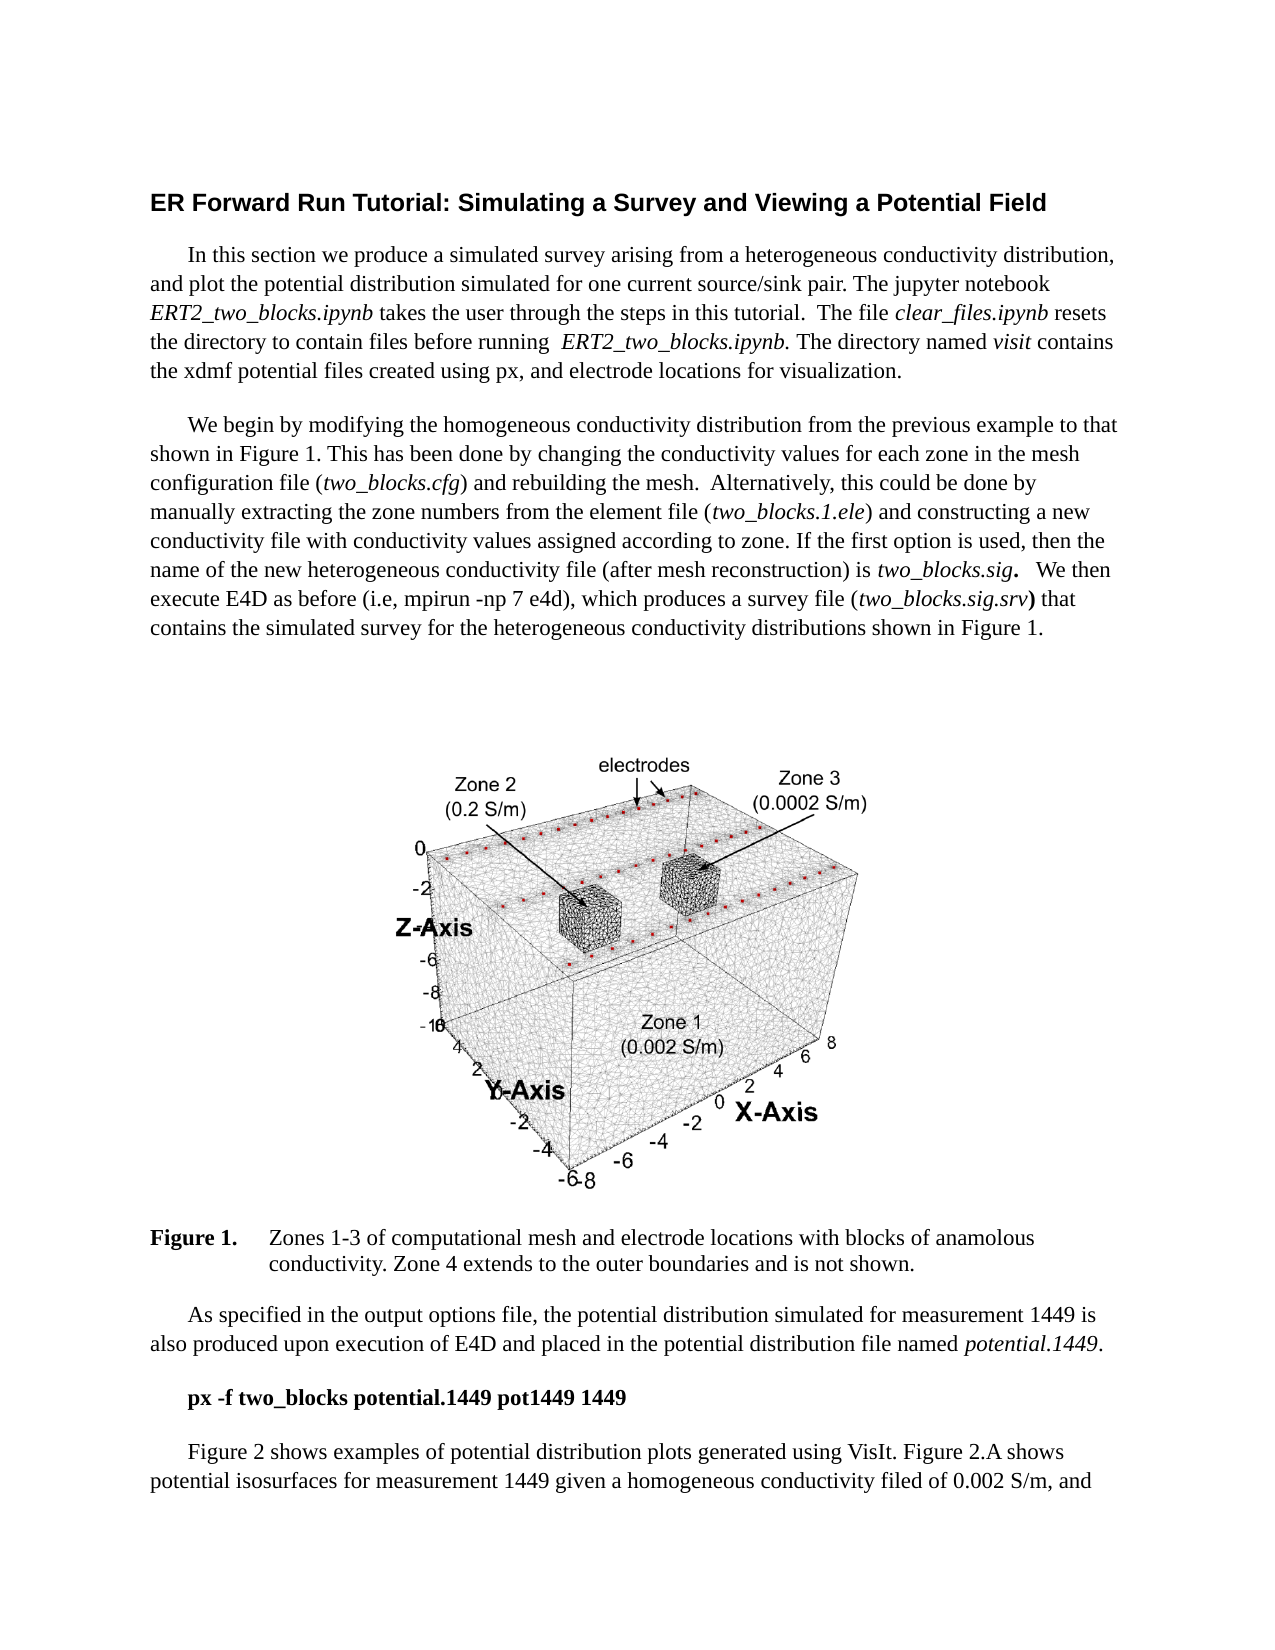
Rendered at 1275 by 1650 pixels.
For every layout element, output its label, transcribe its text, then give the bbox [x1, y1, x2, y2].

text We begin by modifying the homogeneous conductivity distribution from the previous example to that shown in Figure 1. This has been done by changing the conductivity values for each zone in the mesh configuration file (two_blocks.cfg) and rebuilding the mesh. Alternatively, this could be done by manually extracting the zone numbers from the element file (two_blocks.1.ele) and constructing a new conductivity file with conductivity values assigned according to zone. If the first option is used, then the name of the new heterogeneous conductivity file (after mesh reconstruction) is two_blocks.sig. We then execute E4D as before (i.e, mpirun -np 7 e4d), which produces a survey file (two_blocks.sig.srv) that contains the simulated survey for the heterogeneous conductivity distributions shown in Figure 1. [150, 411, 1125, 640]
text As specified in the output options file, the potential distribution simulated for measurement 1449 is also produced upon execution of E4D and placed in the potential distribution file named potential.1449. [150, 1301, 1125, 1357]
text Figure 2 shows examples of potential distribution plots generated using VisIt. Figure 2.A shows potential isosurfaces for measurement 1449 given a homogeneous conductivity filed of 0.002 S/m, and [150, 1438, 1125, 1493]
text px -f two_blocks potential.1449 pot1449 1449 [150, 1384, 1125, 1411]
subtitle ER Forward Run Tutorial: Simulating a Survey and Viewing a Potential Field [150, 187, 1125, 216]
text In this section we produce a simulated survey arising from a heterogeneous conductivity distribution, and plot the potential distribution simulated for one current source/sink pair. The jupyter notebook ERT2_two_blocks.ipynb takes the user through the steps in this tutorial. The file clear_files.ipynb resets the directory to contain files before running ERT2_two_blocks.ipynb. The directory named visit contains the xdmf potential files created using px, and electrode locations for visualization. [150, 241, 1125, 383]
text Figure 1. Zones 1-3 of computational mesh and electrode locations with blocks of anamolous conductivity. Zone 4 extends to the outer boundaries and is not shown. [150, 1224, 1125, 1276]
picture [356, 694, 919, 1212]
